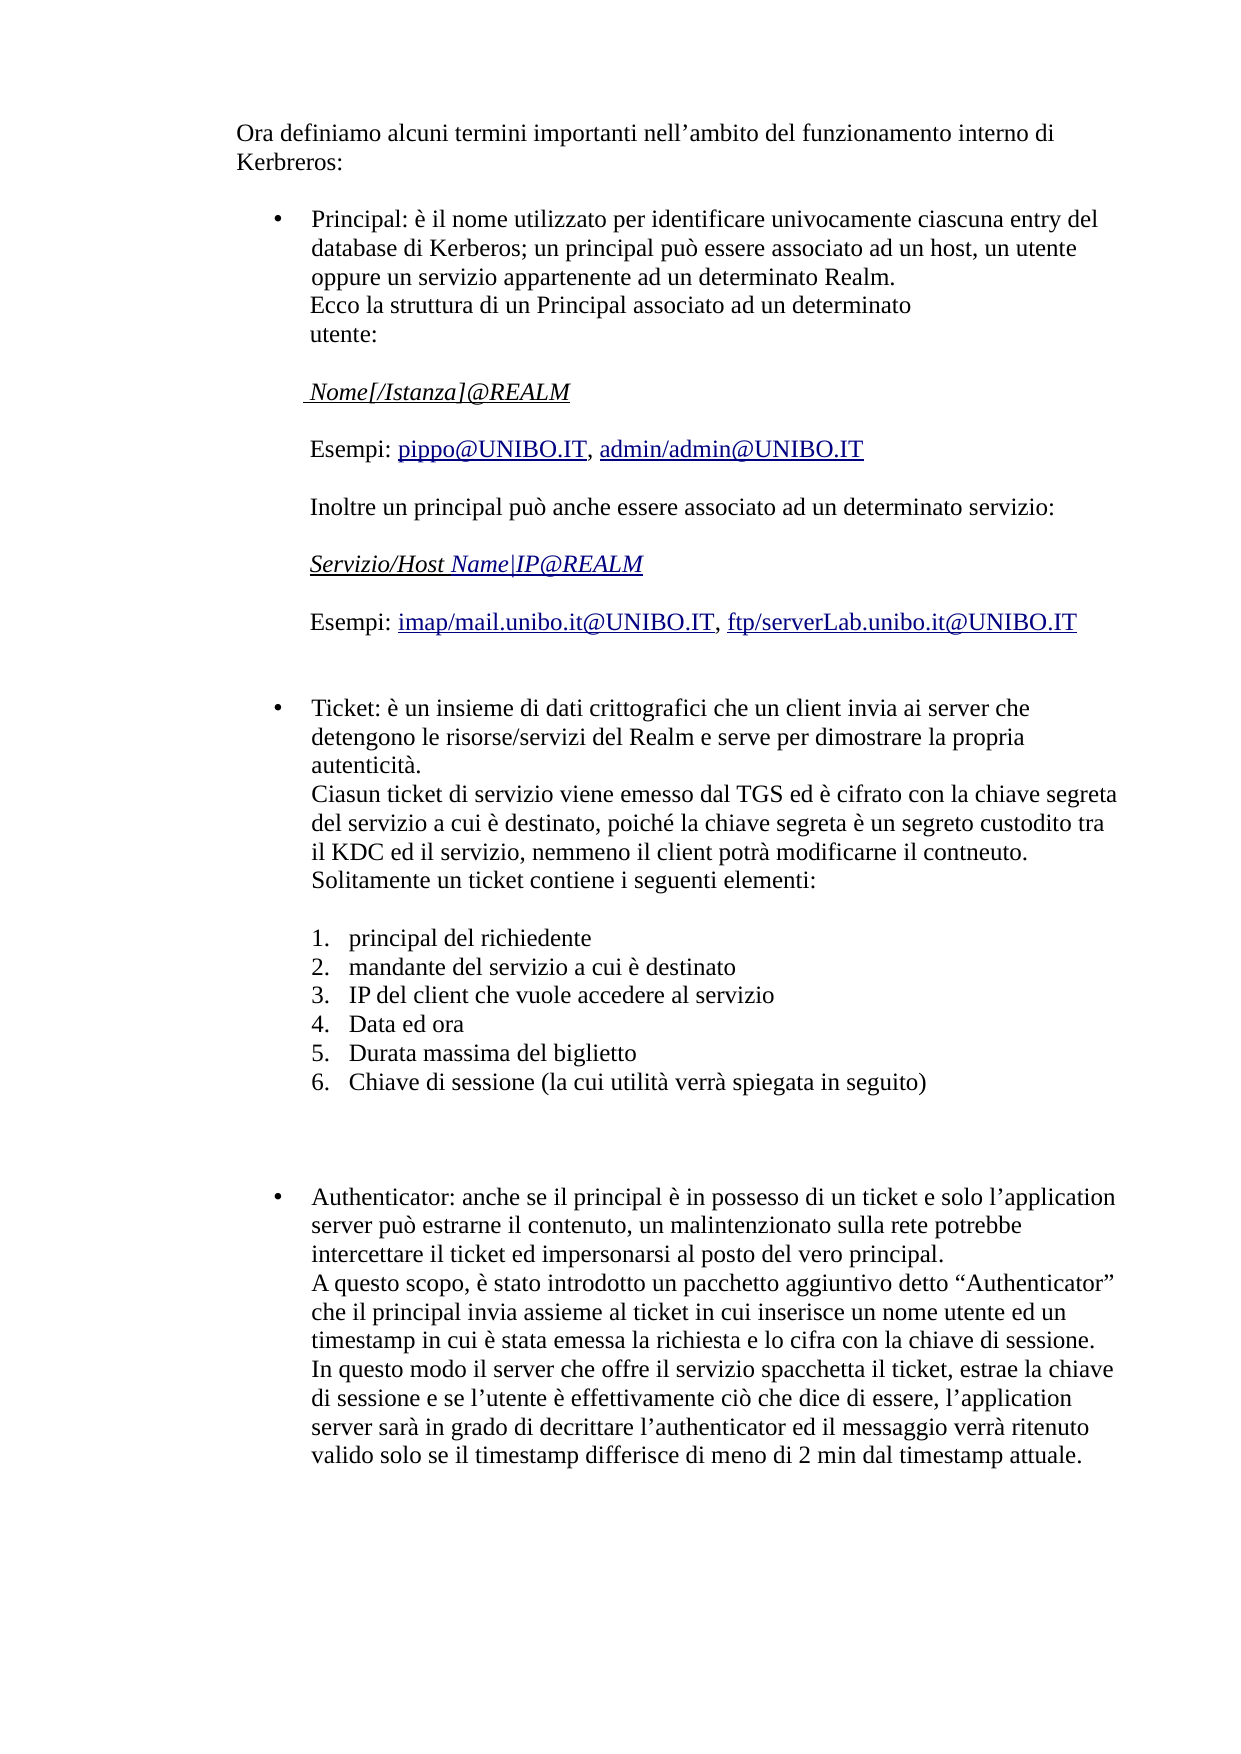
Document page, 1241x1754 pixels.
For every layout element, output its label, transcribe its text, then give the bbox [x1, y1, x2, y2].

list IP del client che vuole accedere al servizio [311, 981, 1122, 1009]
list Principal: è il nome utilizzato per identificare univocamente ciascuna entry del database di Kerberos; un principal può essere associato ad un host, un utente oppure un servizio appartenente ad un determinato Realm. [274, 204, 1122, 291]
text Inoltre un principal può anche essere associato ad un determinato servizio: [118, 492, 1122, 521]
list principal del richiedente [311, 923, 1122, 952]
text Nome[/Istanza]@REALM [118, 377, 1122, 406]
list A questo scopo, è stato introdotto un pacchetto aggiuntivo detto “Authenticator” che il principal invia assieme al ticket in cui inserisce un nome utente ed un timestamp in cui è stata emessa la richiesta e lo cifra con la chiave di sessione. [274, 1268, 1122, 1354]
list Solitamente un ticket contiene i seguenti elementi: [274, 866, 1122, 894]
list Authenticator: anche se il principal è in possesso di un ticket e solo l’application server può estrarne il contenuto, un malintenzionato sulla rete potrebbe intercettare il ticket ed impersonarsi al posto del vero principal. [274, 1182, 1122, 1268]
list Data ed ora [311, 1009, 1122, 1038]
text Ora definiamo alcuni termini importanti nell’ambito del funzionamento interno di Kerbreros: [236, 118, 1122, 176]
list Ciasun ticket di servizio viene emesso dal TGS ed è cifrato con la chiave segreta del servizio a cui è destinato, poiché la chiave segreta è un segreto custodito tra il KDC ed il servizio, nemmeno il client potrà modificarne il contneuto. [274, 779, 1122, 866]
text Esempi: imap/mail.unibo.it@UNIBO.IT, ftp/serverLab.unibo.it@UNIBO.IT [118, 607, 1122, 636]
list Chiave di sessione (la cui utilità verrà spiegata in seguito) [311, 1067, 1122, 1096]
text Esempi: pippo@UNIBO.IT, admin/admin@UNIBO.IT [118, 434, 1122, 463]
list In questo modo il server che offre il servizio spacchetta il ticket, estrae la chiave di sessione e se l’utente è effettivamente ciò che dice di essere, l’application server sarà in grado di decrittare l’authenticator ed il messaggio verrà ritenuto valido solo se il timestamp differisce di meno di 2 min dal timestamp attuale. [274, 1354, 1122, 1469]
text Servizio/Host Name|IP@REALM [118, 549, 1122, 578]
list mandante del servizio a cui è destinato [311, 952, 1122, 981]
list Ticket: è un insieme di dati crittografici che un client invia ai server che detengono le risorse/servizi del Realm e serve per dimostrare la propria autenticità. [274, 693, 1122, 779]
text Ecco la struttura di un Principal associato ad un determinato utente: [118, 291, 1122, 348]
list Durata massima del biglietto [311, 1038, 1122, 1067]
